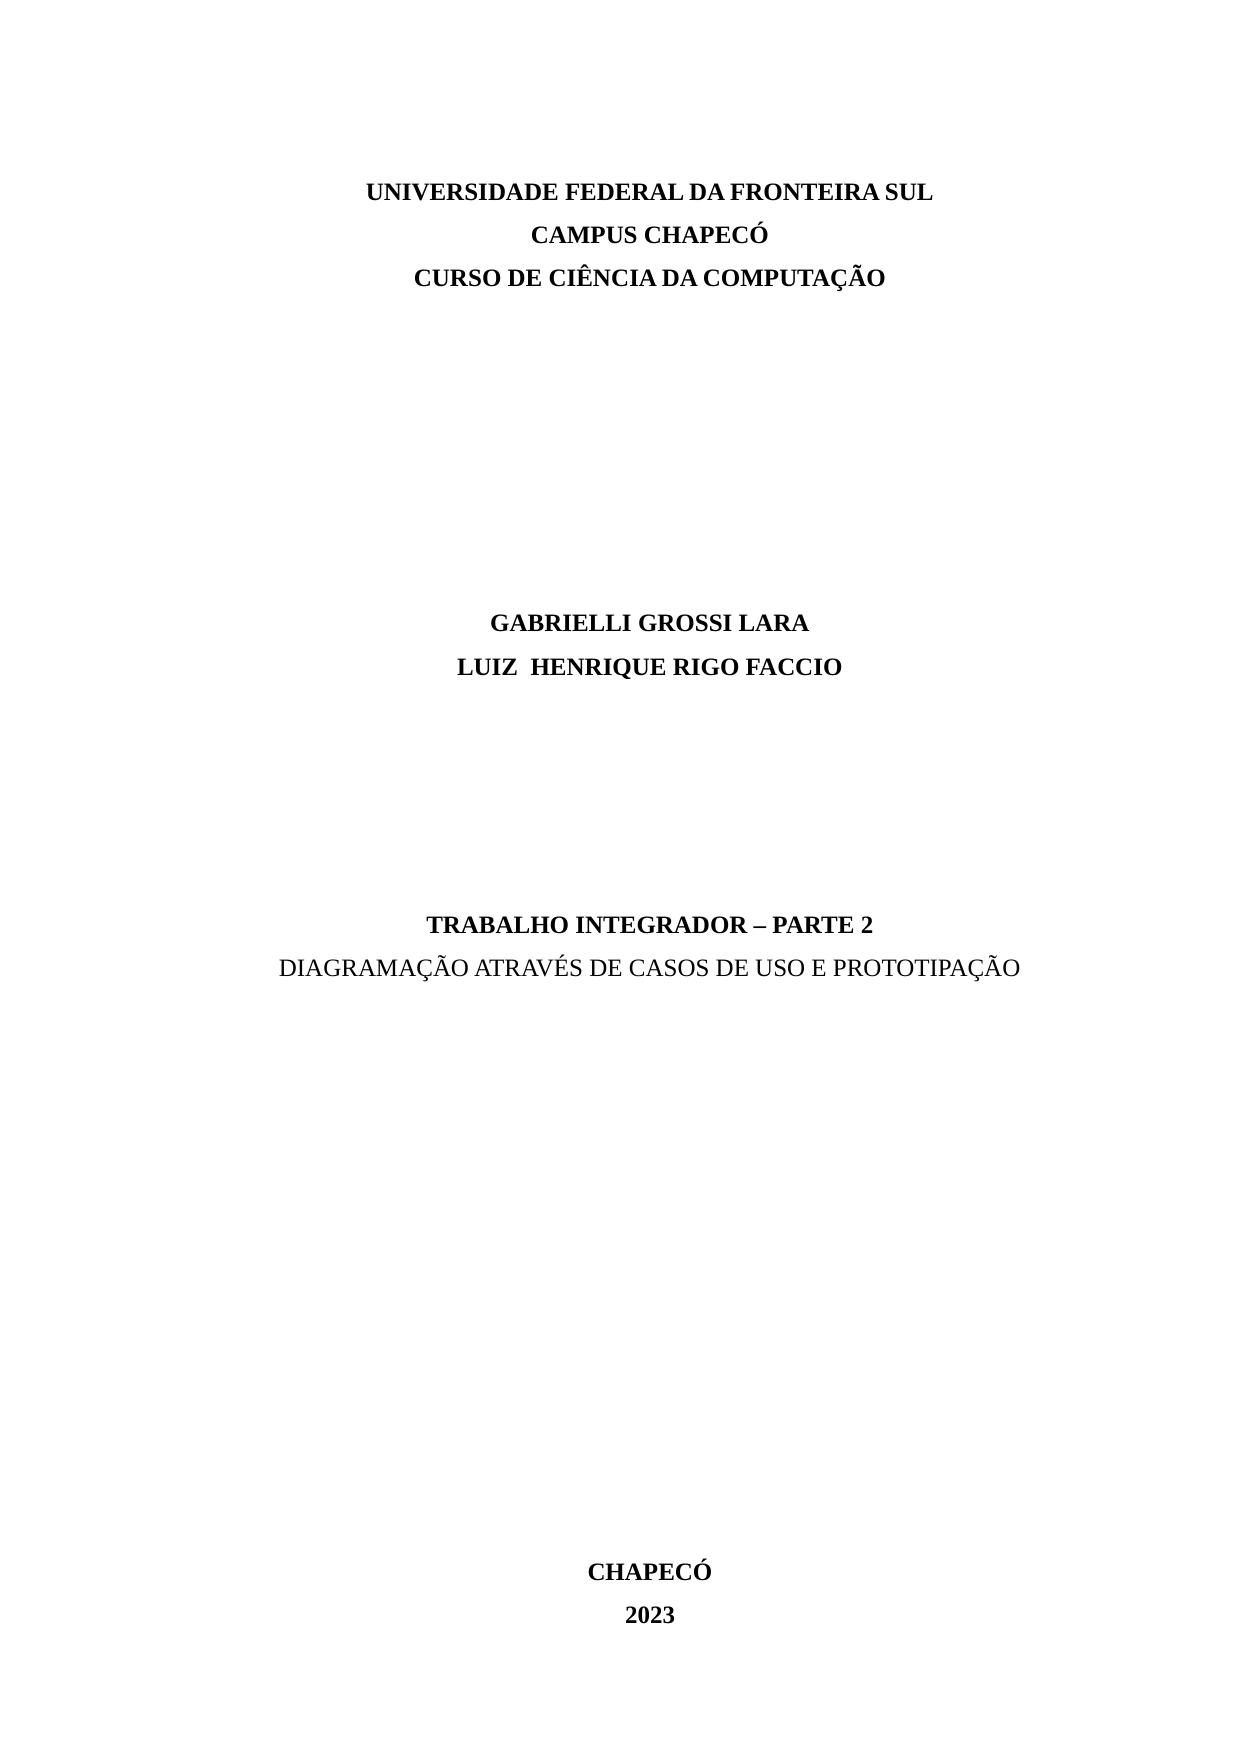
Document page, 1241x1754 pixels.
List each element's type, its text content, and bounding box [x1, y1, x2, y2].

text CAMPUS CHAPECÓ [177, 220, 1122, 249]
text trabalho integrador – parte 2 [177, 910, 1122, 939]
text UNIVERSIDADE FEDERAL DA FRONTEIRA SUL [177, 177, 1122, 206]
text CURSO DE Ciência da computação [177, 263, 1122, 292]
text DIAGRAMAÇÃO ATRAVÉS DE CASOS DE USO E PROTOTIPAÇÃO [177, 953, 1122, 982]
text chapecó [177, 1557, 1122, 1586]
text luiz henrique rigo faccio [177, 652, 1122, 680]
text gabrielli grossi lara [177, 608, 1122, 637]
text 2023 [177, 1600, 1122, 1629]
